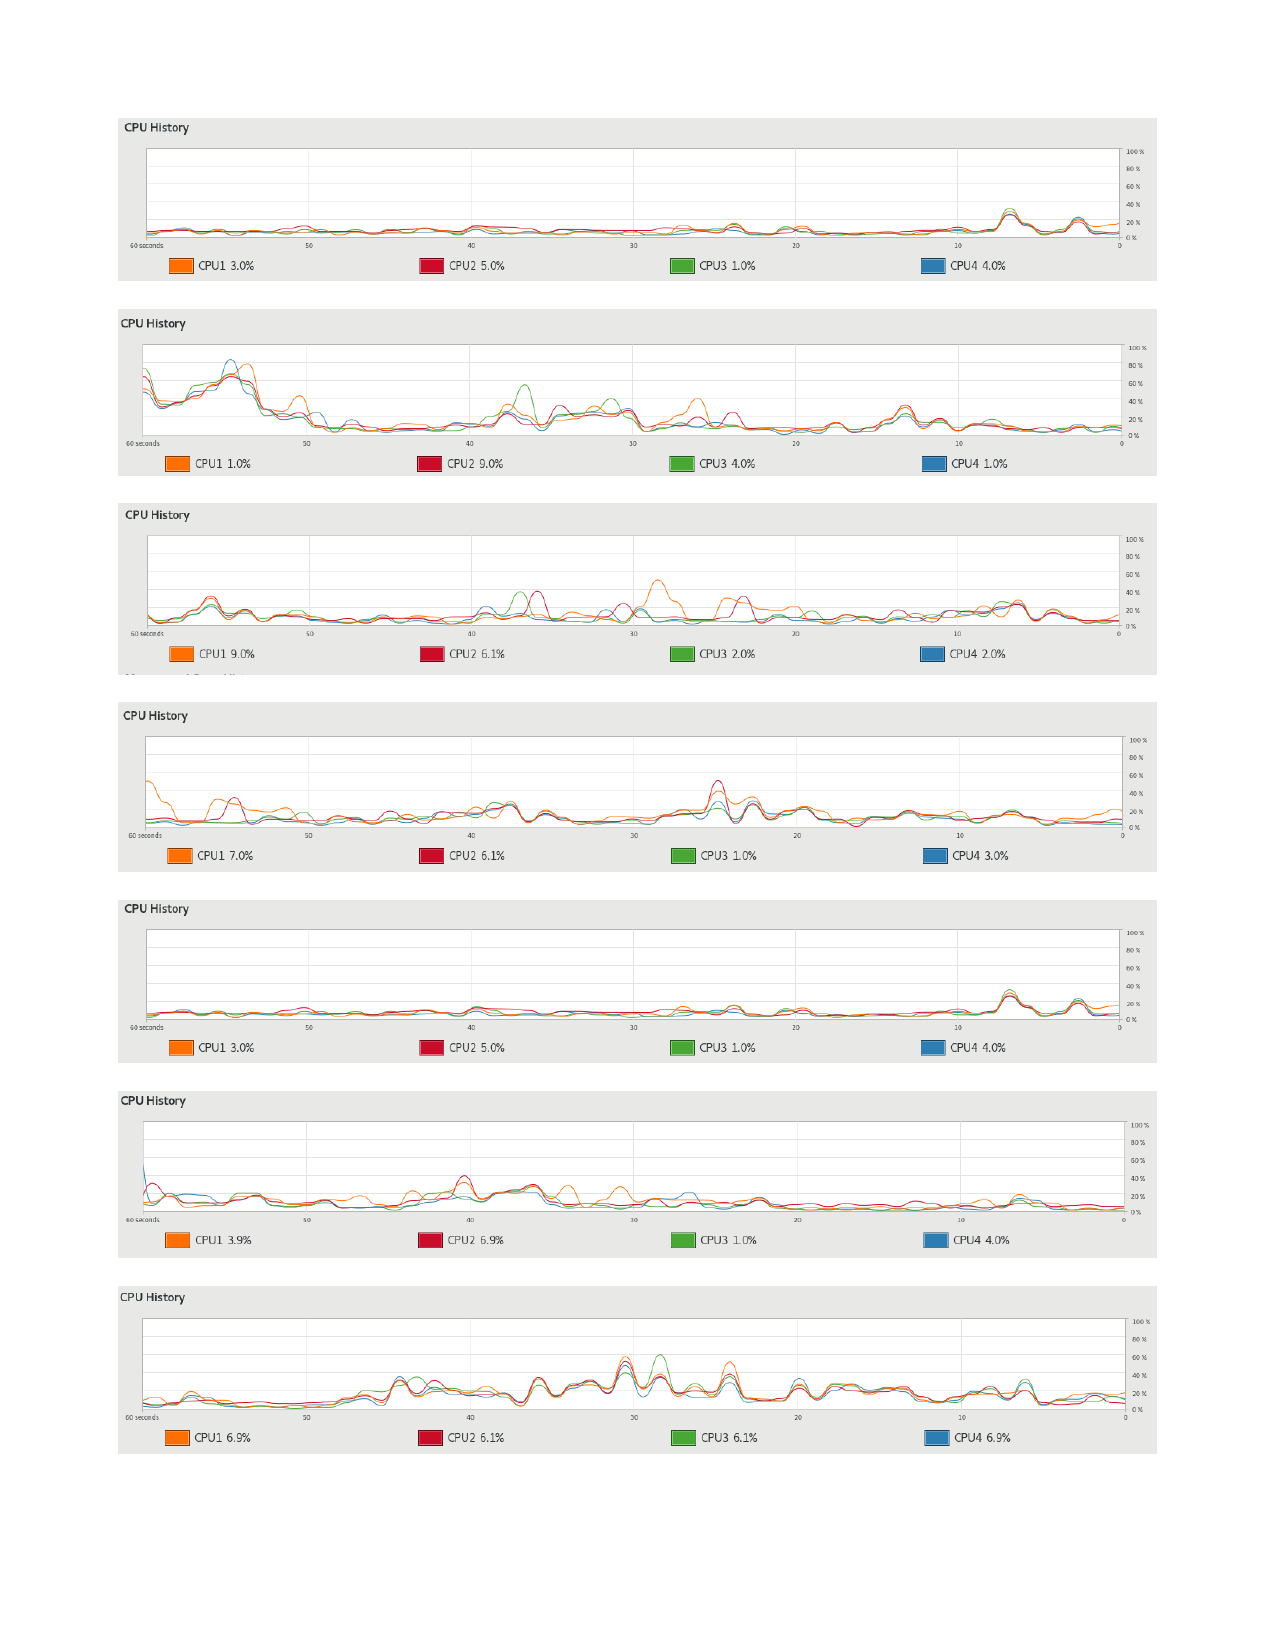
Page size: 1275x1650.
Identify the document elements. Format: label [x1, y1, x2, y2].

picture [118, 702, 1157, 872]
picture [118, 1286, 1157, 1454]
picture [118, 1091, 1157, 1258]
picture [118, 503, 1157, 675]
picture [118, 309, 1157, 476]
picture [118, 118, 1157, 281]
picture [118, 900, 1157, 1063]
